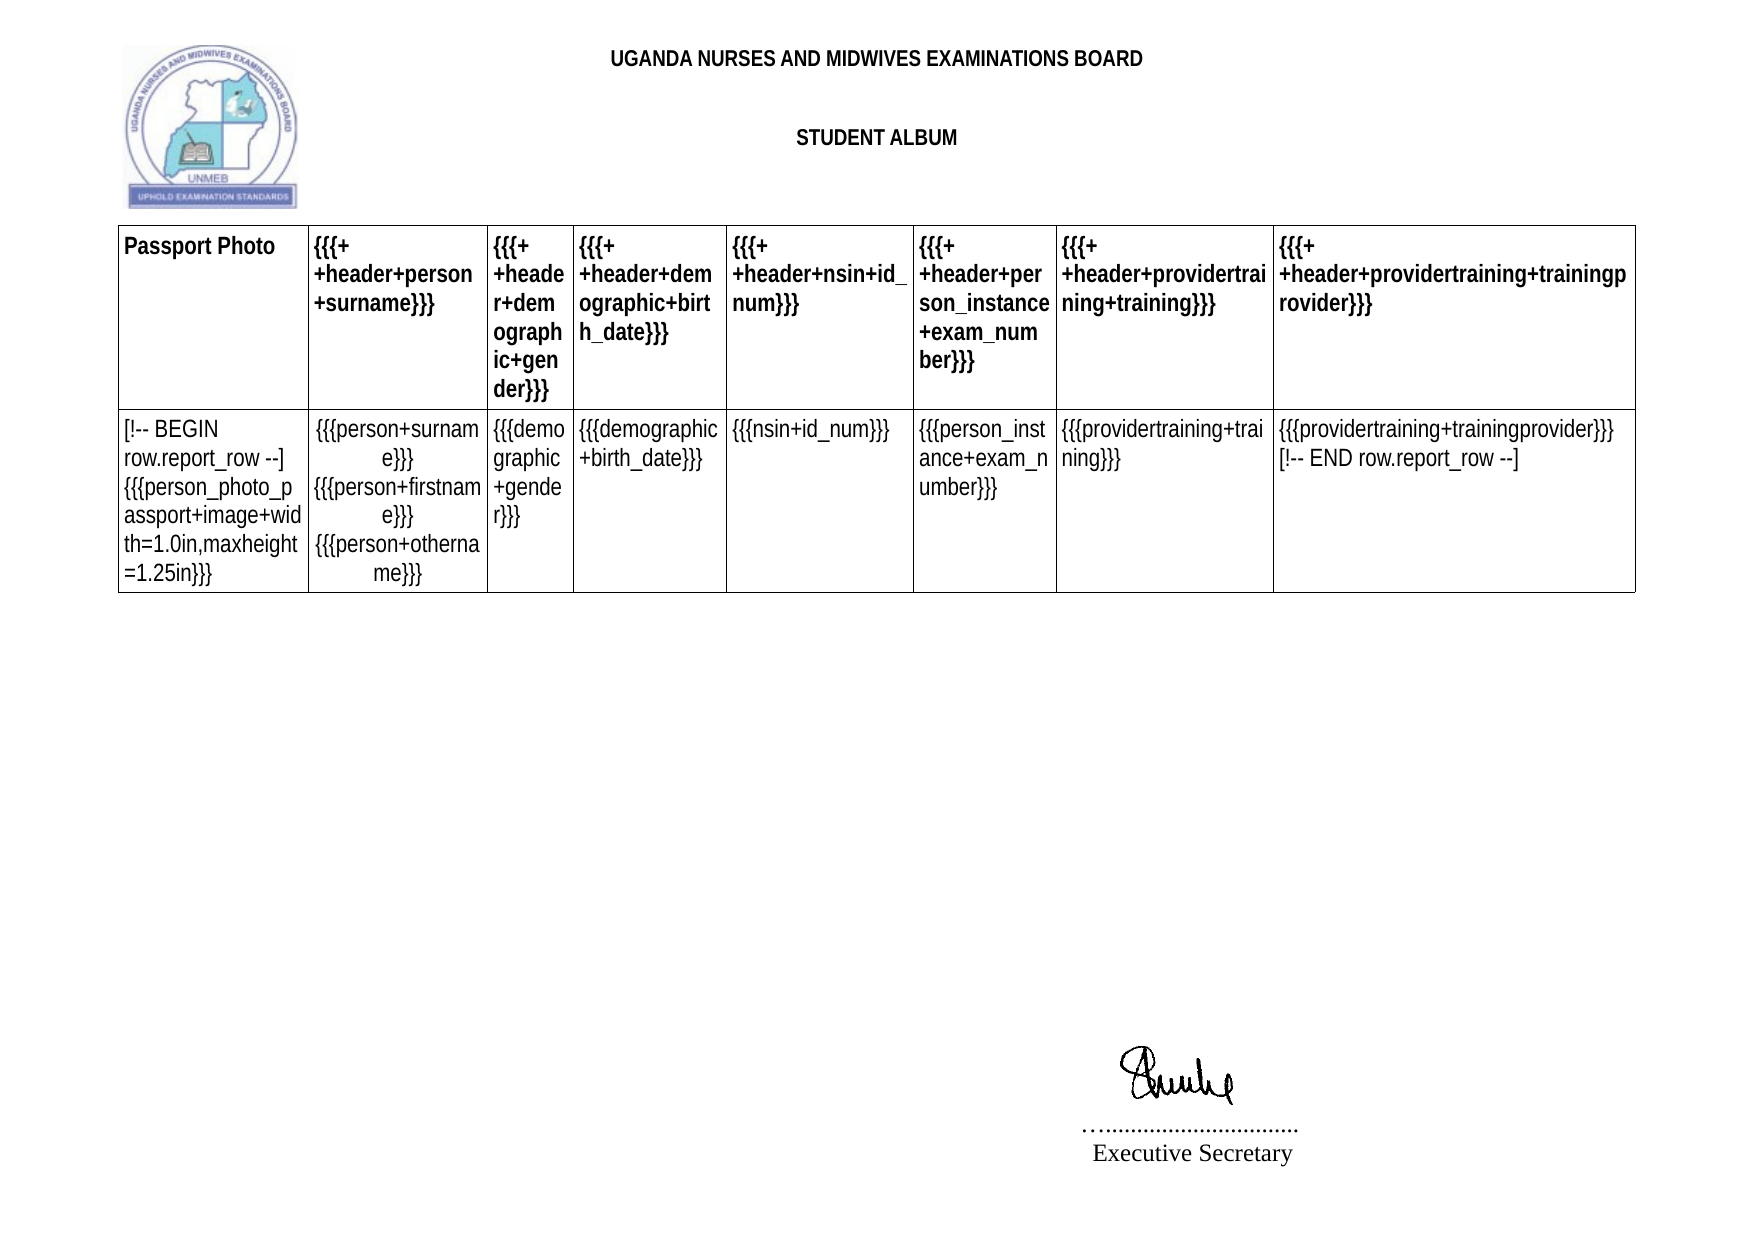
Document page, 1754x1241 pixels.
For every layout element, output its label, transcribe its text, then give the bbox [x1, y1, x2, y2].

table_cell {{{person_instance+exam_number}}} [914, 410, 1056, 592]
table_cell {{{providertraining+trainingprovider}}} [!-- END row.report_row --] [1274, 410, 1635, 592]
table_header {{{++header+providertraining+trainingprovider}}} [1274, 226, 1635, 408]
table_cell {{{nsin+id_num}}} [727, 410, 913, 592]
table_cell [!-- BEGIN row.report_row --] {{{person_photo_passport+image+width=1.0in,maxheight=1.25in}}} [119, 410, 308, 592]
table_header {{{++header+person_instance+exam_number}}} [914, 226, 1056, 408]
table_cell {{{person+surname}}} {{{person+firstname}}} {{{person+othername}}} [309, 410, 487, 592]
table_cell {{{demographic+gender}}} [488, 410, 573, 592]
table_header {{{++header+demographic+birth_date}}} [574, 226, 726, 408]
table_header {{{++header+providertraining+training}}} [1057, 226, 1273, 408]
table_header {{{++header+demographic+gender}}} [488, 226, 573, 408]
picture [1111, 1043, 1249, 1110]
picture [122, 45, 299, 209]
table_cell {{{demographic+birth_date}}} [574, 410, 726, 592]
table_cell {{{providertraining+training}}} [1057, 410, 1273, 592]
table_header Passport Photo [119, 226, 308, 408]
table_header {{{++header+nsin+id_num}}} [727, 226, 913, 408]
table_header {{{++header+person+surname}}} [309, 226, 487, 408]
